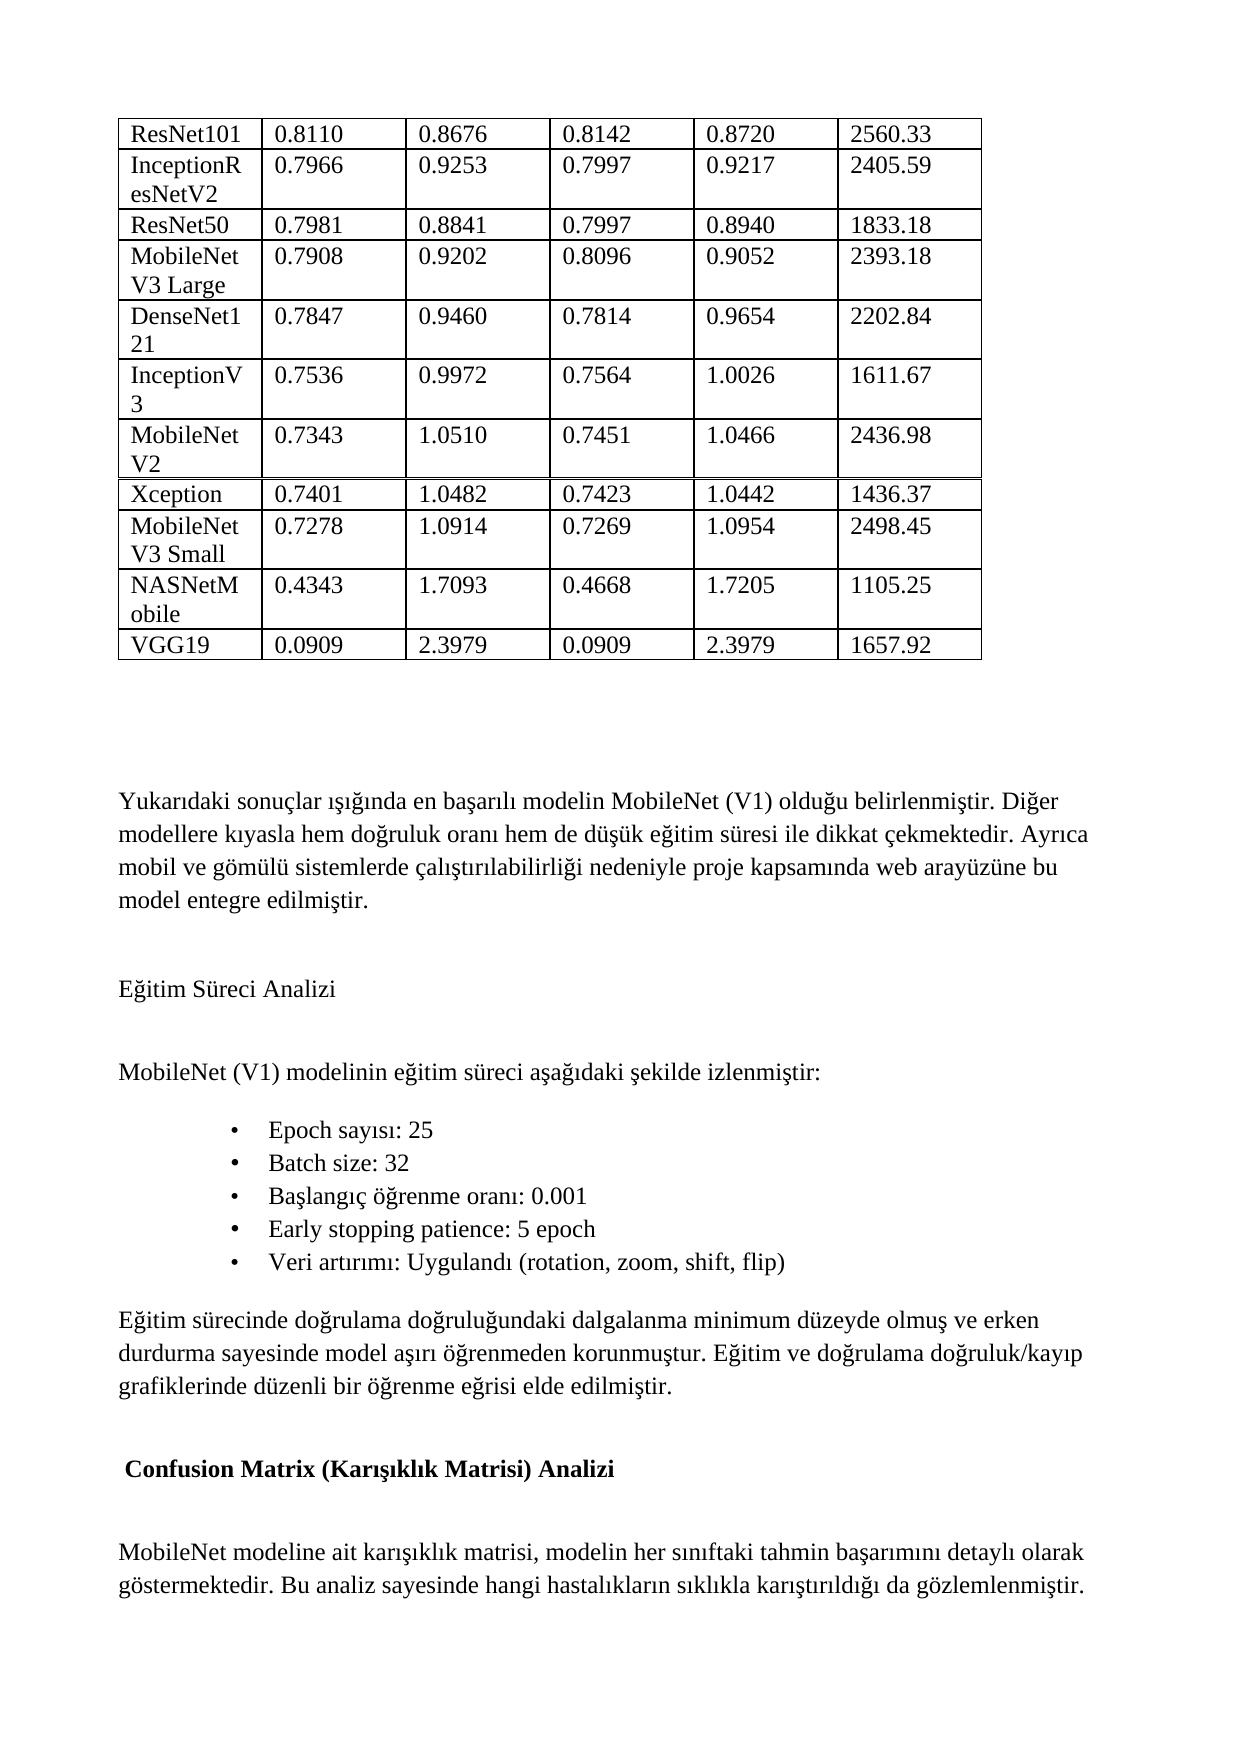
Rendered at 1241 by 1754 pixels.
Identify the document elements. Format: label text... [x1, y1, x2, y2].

table_cell 0.7997 [551, 150, 693, 208]
table_cell 0.7814 [551, 301, 693, 358]
text MobileNet (V1) modelinin eğitim süreci aşağıdaki şekilde izlenmiştir: [118, 1057, 1122, 1086]
table_cell 0.0909 [551, 630, 693, 659]
table_cell 1.0954 [695, 511, 837, 568]
table_cell 0.8110 [263, 119, 405, 148]
table_cell DenseNet121 [119, 301, 261, 358]
list Veri artırımı: Uygulandı (rotation, zoom, shift, flip) [231, 1247, 1122, 1276]
text Confusion Matrix (Karışıklık Matrisi) Analizi [118, 1454, 1122, 1483]
table_cell 2436.98 [839, 420, 981, 477]
table_cell 0.4343 [263, 570, 405, 628]
table_cell 0.7847 [263, 301, 405, 358]
table_cell 0.7966 [263, 150, 405, 208]
table_cell 0.8676 [407, 119, 549, 148]
table_cell InceptionResNetV2 [119, 150, 261, 208]
table_cell 1.0914 [407, 511, 549, 568]
table_cell 0.9052 [695, 241, 837, 299]
table_cell MobileNetV3 Small [119, 511, 261, 568]
text Eğitim sürecinde doğrulama doğruluğundaki dalgalanma minimum düzeyde olmuş ve erken durdurma sayesinde model aşırı öğrenmeden korunmuştur. Eğitim ve doğrulama doğruluk/kayıp grafiklerinde düzenli bir öğrenme eğrisi elde edilmiştir. [118, 1305, 1122, 1400]
table_cell 1.0482 [407, 480, 549, 509]
table_cell 1611.67 [839, 360, 981, 418]
table_cell 2393.18 [839, 241, 981, 299]
table_cell 2202.84 [839, 301, 981, 358]
table_cell 2.3979 [695, 630, 837, 659]
table_cell 0.7981 [263, 210, 405, 239]
table_cell VGG19 [119, 630, 261, 659]
table_cell 0.7423 [551, 480, 693, 509]
table_cell Xception [119, 480, 261, 509]
table_cell 1.0510 [407, 420, 549, 477]
list Early stopping patience: 5 epoch [231, 1214, 1122, 1243]
table_cell 0.7343 [263, 420, 405, 477]
table_cell 0.8096 [551, 241, 693, 299]
table_cell 0.7401 [263, 480, 405, 509]
table_cell 0.7451 [551, 420, 693, 477]
table_cell 0.7536 [263, 360, 405, 418]
table_cell 0.8142 [551, 119, 693, 148]
list Epoch sayısı: 25 [231, 1115, 1122, 1144]
table_cell MobileNetV3 Large [119, 241, 261, 299]
table_cell 0.9654 [695, 301, 837, 358]
table_cell 0.8720 [695, 119, 837, 148]
table_cell ResNet50 [119, 210, 261, 239]
table_cell 0.9460 [407, 301, 549, 358]
table_cell NASNetMobile [119, 570, 261, 628]
table_cell 1.0466 [695, 420, 837, 477]
table_cell 0.9202 [407, 241, 549, 299]
table_cell 0.7997 [551, 210, 693, 239]
table_cell 0.7269 [551, 511, 693, 568]
table_cell 0.9253 [407, 150, 549, 208]
text Eğitim Süreci Analizi [118, 974, 1122, 1003]
table_cell 0.7278 [263, 511, 405, 568]
table_cell ResNet101 [119, 119, 261, 148]
table_cell 0.9972 [407, 360, 549, 418]
table_cell 1.0442 [695, 480, 837, 509]
table_cell InceptionV3 [119, 360, 261, 418]
text Yukarıdaki sonuçlar ışığında en başarılı modelin MobileNet (V1) olduğu belirlenmiştir. Diğer modellere kıyasla hem doğruluk oranı hem de düşük eğitim süresi ile dikkat çekmektedir. Ayrıca mobil ve gömülü sistemlerde çalıştırılabilirliği nedeniyle proje kapsamında web arayüzüne bu model entegre edilmiştir. [118, 786, 1122, 914]
table_cell 1833.18 [839, 210, 981, 239]
table_cell 1.7093 [407, 570, 549, 628]
table_cell 2.3979 [407, 630, 549, 659]
list Başlangıç öğrenme oranı: 0.001 [231, 1181, 1122, 1210]
table_cell 0.8940 [695, 210, 837, 239]
table_cell 0.7908 [263, 241, 405, 299]
table_cell 1105.25 [839, 570, 981, 628]
text MobileNet modeline ait karışıklık matrisi, modelin her sınıftaki tahmin başarımını detaylı olarak göstermektedir. Bu analiz sayesinde hangi hastalıkların sıklıkla karıştırıldığı da gözlemlenmiştir. [118, 1537, 1122, 1599]
table_cell 2405.59 [839, 150, 981, 208]
list Batch size: 32 [231, 1148, 1122, 1177]
table_cell 1657.92 [839, 630, 981, 659]
table_cell 1.0026 [695, 360, 837, 418]
table_cell 1.7205 [695, 570, 837, 628]
table_cell 0.8841 [407, 210, 549, 239]
table_cell 0.9217 [695, 150, 837, 208]
table_cell MobileNetV2 [119, 420, 261, 477]
table_cell 1436.37 [839, 480, 981, 509]
table_cell 0.7564 [551, 360, 693, 418]
table_cell 0.0909 [263, 630, 405, 659]
table_cell 0.4668 [551, 570, 693, 628]
table_cell 2498.45 [839, 511, 981, 568]
table_cell 2560.33 [839, 119, 981, 148]
